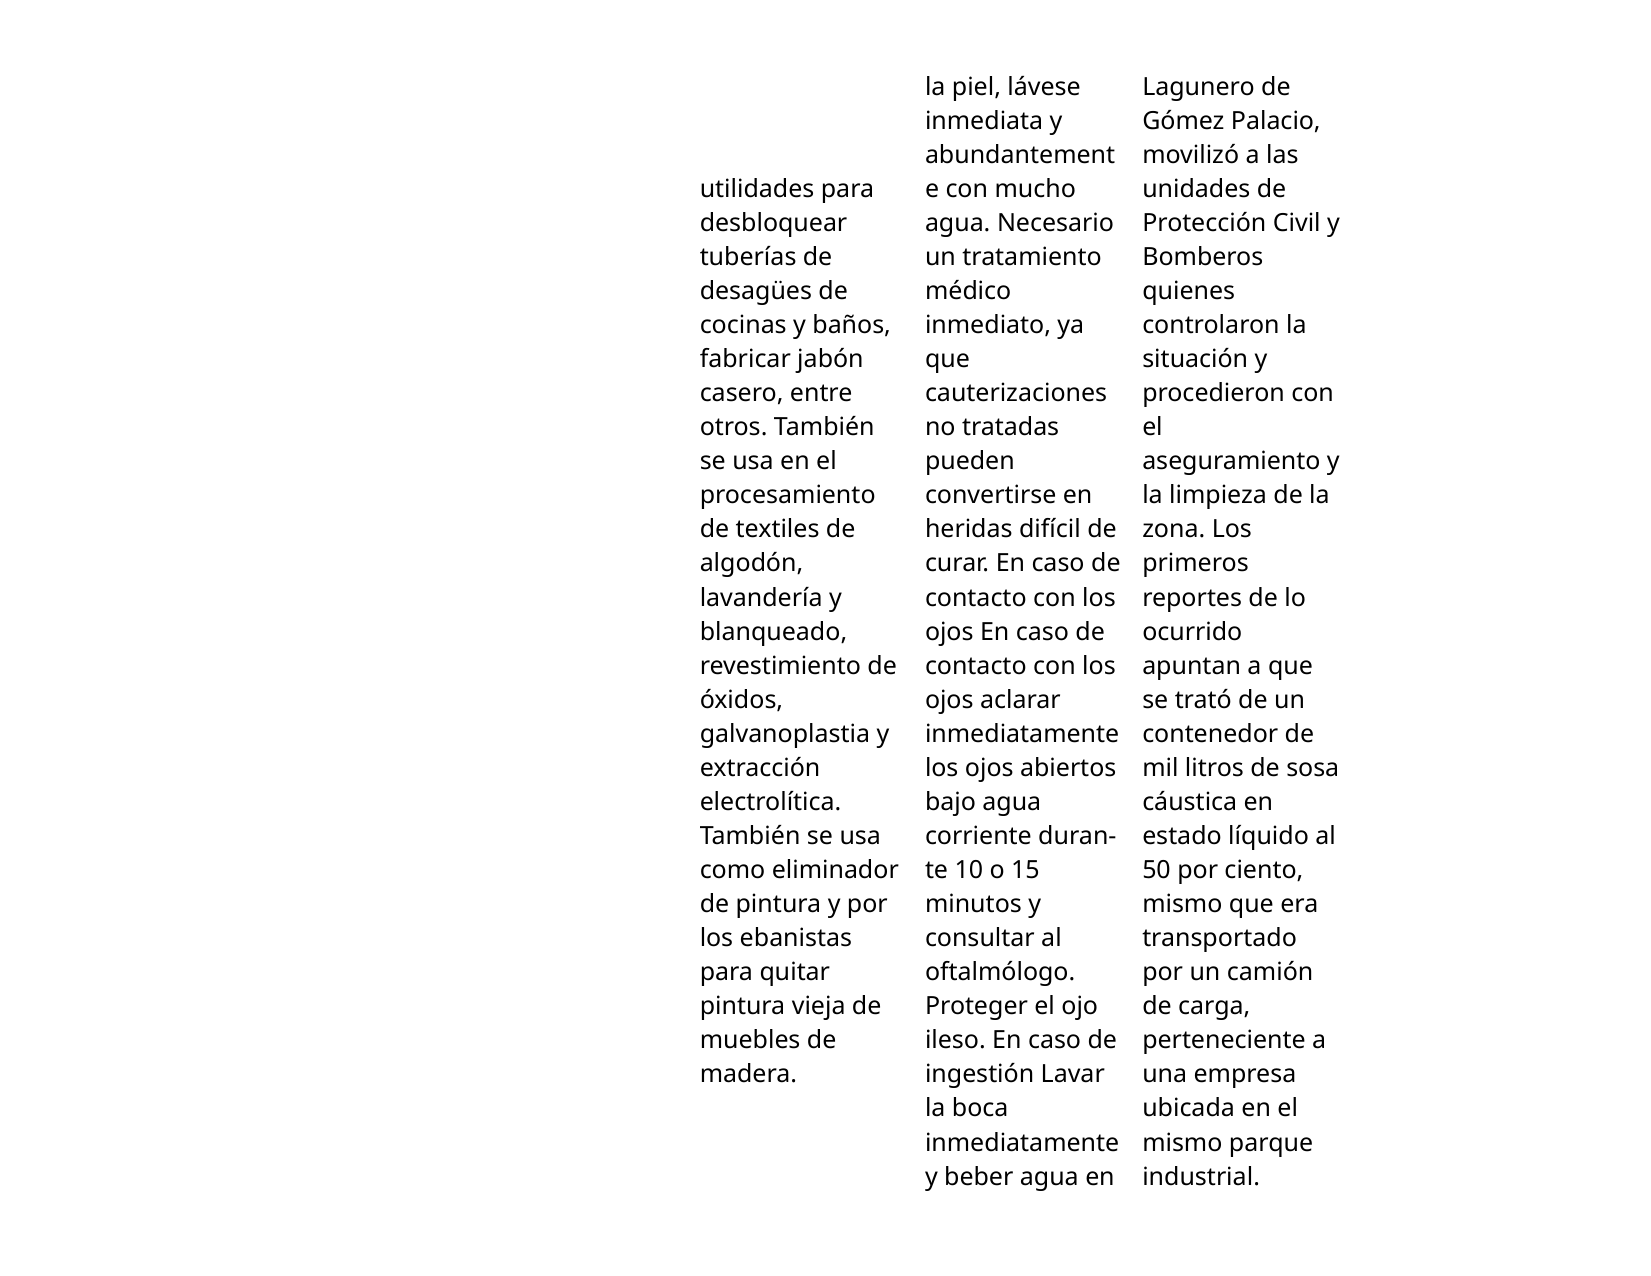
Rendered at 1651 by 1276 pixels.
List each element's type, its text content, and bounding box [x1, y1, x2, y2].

table_cell la piel, lávese inmediata y abundantemente con mucho agua. Necesario un tratamiento médico inmediato, ya que cauterizaciones no tratadas pueden convertirse en heridas difícil de curar. En caso de contacto con los ojos En caso de contacto con los ojos aclarar inmediatamente los ojos abiertos bajo agua corriente duran- te 10 o 15 minutos y consultar al oftalmólogo. Proteger el ojo ileso. En caso de ingestión Lavar la boca inmediatamente y beber agua en [916, 59, 1133, 1201]
table_cell Lagunero de Gómez Palacio, movilizó a las unidades de Protección Civil y Bomberos quienes controlaron la situación y procedieron con el aseguramiento y la limpieza de la zona. Los primeros reportes de lo ocurrido apuntan a que se trató de un contenedor de mil litros de sosa cáustica en estado líquido al 50 por ciento, mismo que era transportado por un camión de carga, perteneciente a una empresa ubicada en el mismo parque industrial. [1133, 59, 1352, 1201]
table_cell [539, 59, 690, 1201]
table_cell [118, 59, 245, 1201]
table_cell [245, 59, 401, 1201]
table_cell utilidades para desbloquear tuberías de desagües de cocinas y baños, fabricar jabón casero, entre otros. También se usa en el procesamiento de textiles de algodón, lavandería y blanqueado, revestimiento de óxidos, galvanoplastia y extracción electrolítica. También se usa como eliminador de pintura y por los ebanistas para quitar pintura vieja de muebles de madera. [690, 59, 916, 1201]
table_cell [401, 59, 539, 1201]
